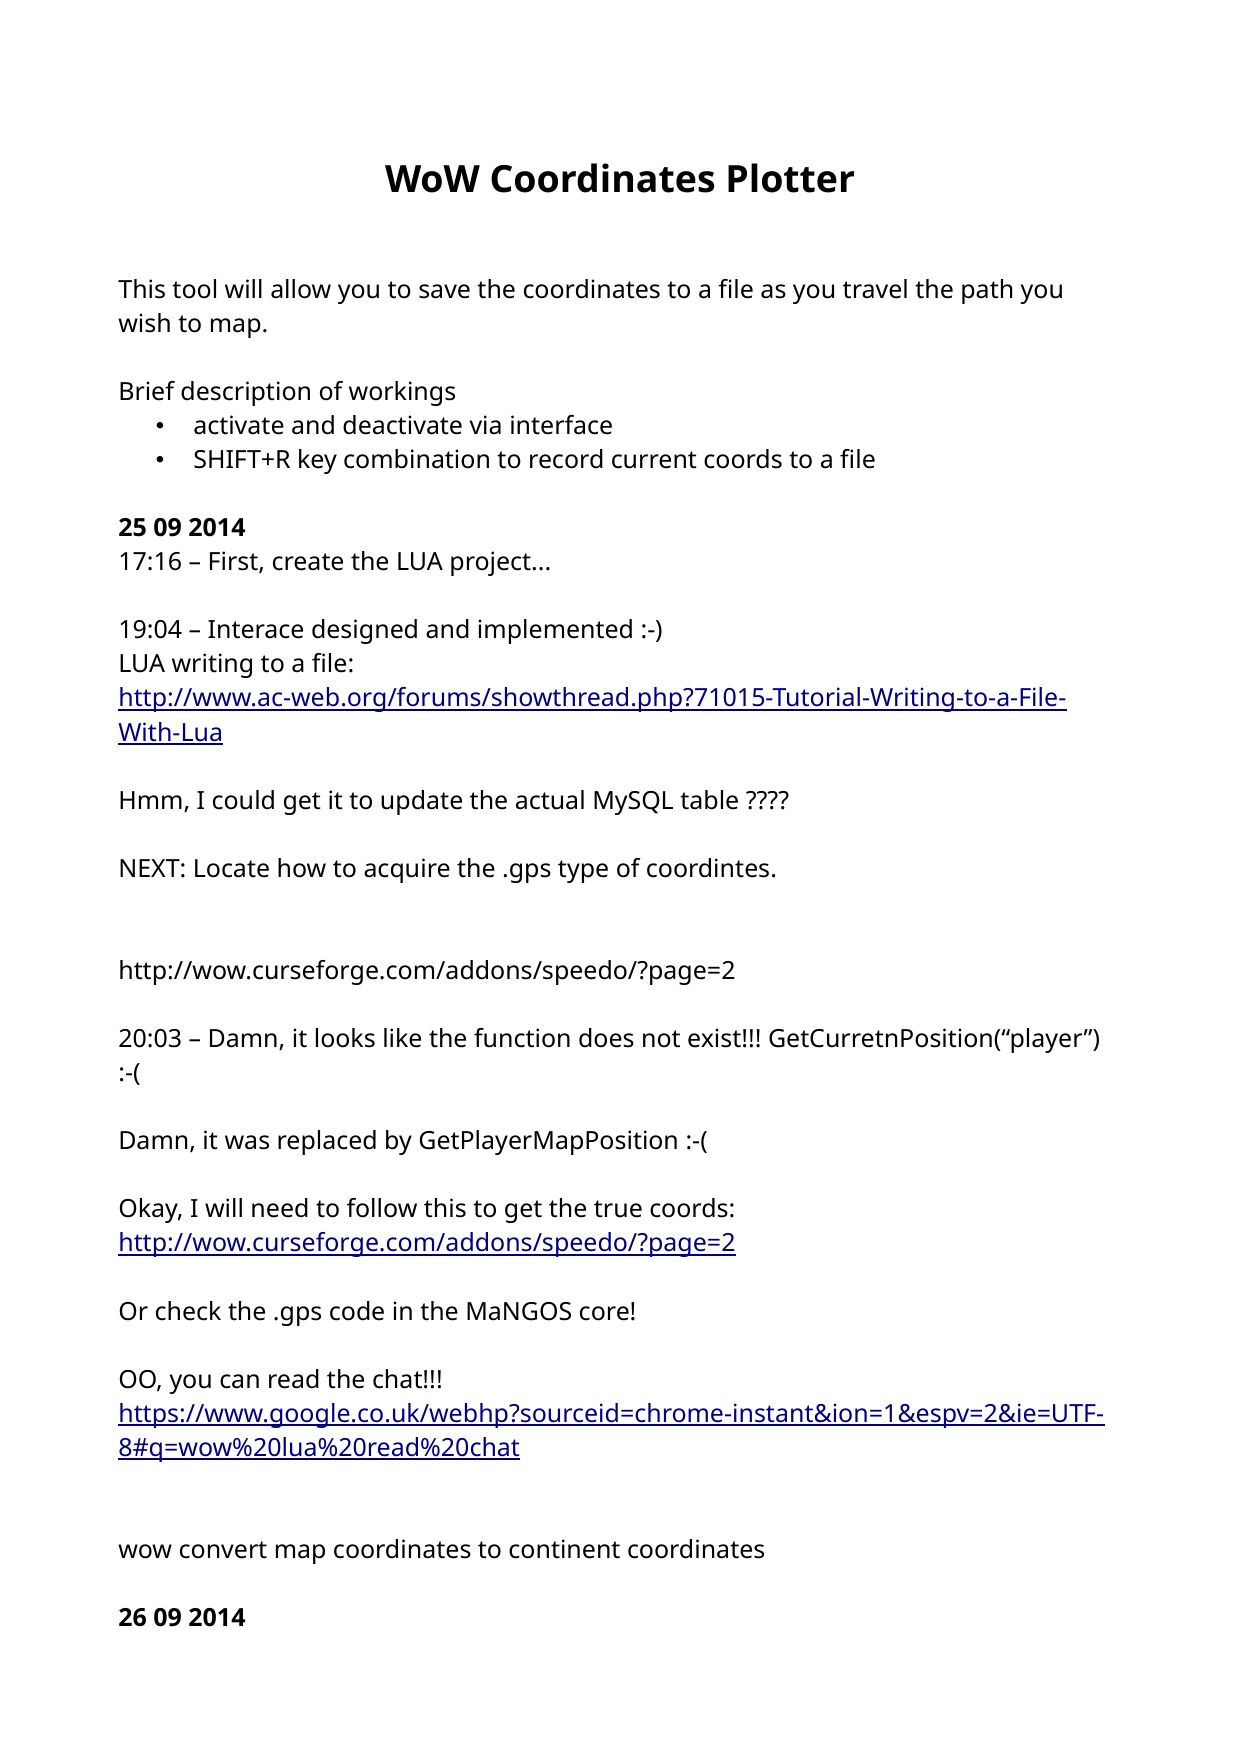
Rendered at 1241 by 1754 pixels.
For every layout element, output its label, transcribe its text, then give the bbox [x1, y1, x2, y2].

text https://www.google.co.uk/webhp?sourceid=chrome-instant&ion=1&espv=2&ie=UTF-8#q=wow%20lua%20read%20chat [118, 1395, 1122, 1463]
text Hmm, I could get it to update the actual MySQL table ???? [118, 782, 1122, 816]
text 25 09 2014 [118, 510, 1122, 544]
text :-( [118, 1055, 1122, 1089]
list SHIFT+R key combination to record current coords to a file [156, 442, 1122, 476]
text 19:04 – Interace designed and implemented :-) [118, 612, 1122, 646]
text wow convert map coordinates to continent coordinates [118, 1532, 1122, 1566]
list activate and deactivate via interface [156, 408, 1122, 442]
text 17:16 – First, create the LUA project... [118, 544, 1122, 578]
text Okay, I will need to follow this to get the true coords: [118, 1191, 1122, 1225]
text OO, you can read the chat!!! [118, 1361, 1122, 1395]
text NEXT: Locate how to acquire the .gps type of coordintes. [118, 850, 1122, 884]
text WoW Coordinates Plotter [118, 152, 1122, 203]
text Or check the .gps code in the MaNGOS core! [118, 1293, 1122, 1327]
text LUA writing to a file: [118, 646, 1122, 680]
text Brief description of workings [118, 373, 1122, 408]
text http://www.ac-web.org/forums/showthread.php?71015-Tutorial-Writing-to-a-File-With-Lua [118, 680, 1122, 748]
text 20:03 – Damn, it looks like the function does not exist!!! GetCurretnPosition(“player”) [118, 1021, 1122, 1055]
text 26 09 2014 [118, 1600, 1122, 1634]
text http://wow.curseforge.com/addons/speedo/?page=2 [118, 953, 1122, 987]
text This tool will allow you to save the coordinates to a file as you travel the path you wish to map. [118, 271, 1122, 339]
text Damn, it was replaced by GetPlayerMapPosition :-( [118, 1123, 1122, 1157]
text http://wow.curseforge.com/addons/speedo/?page=2 [118, 1225, 1122, 1259]
